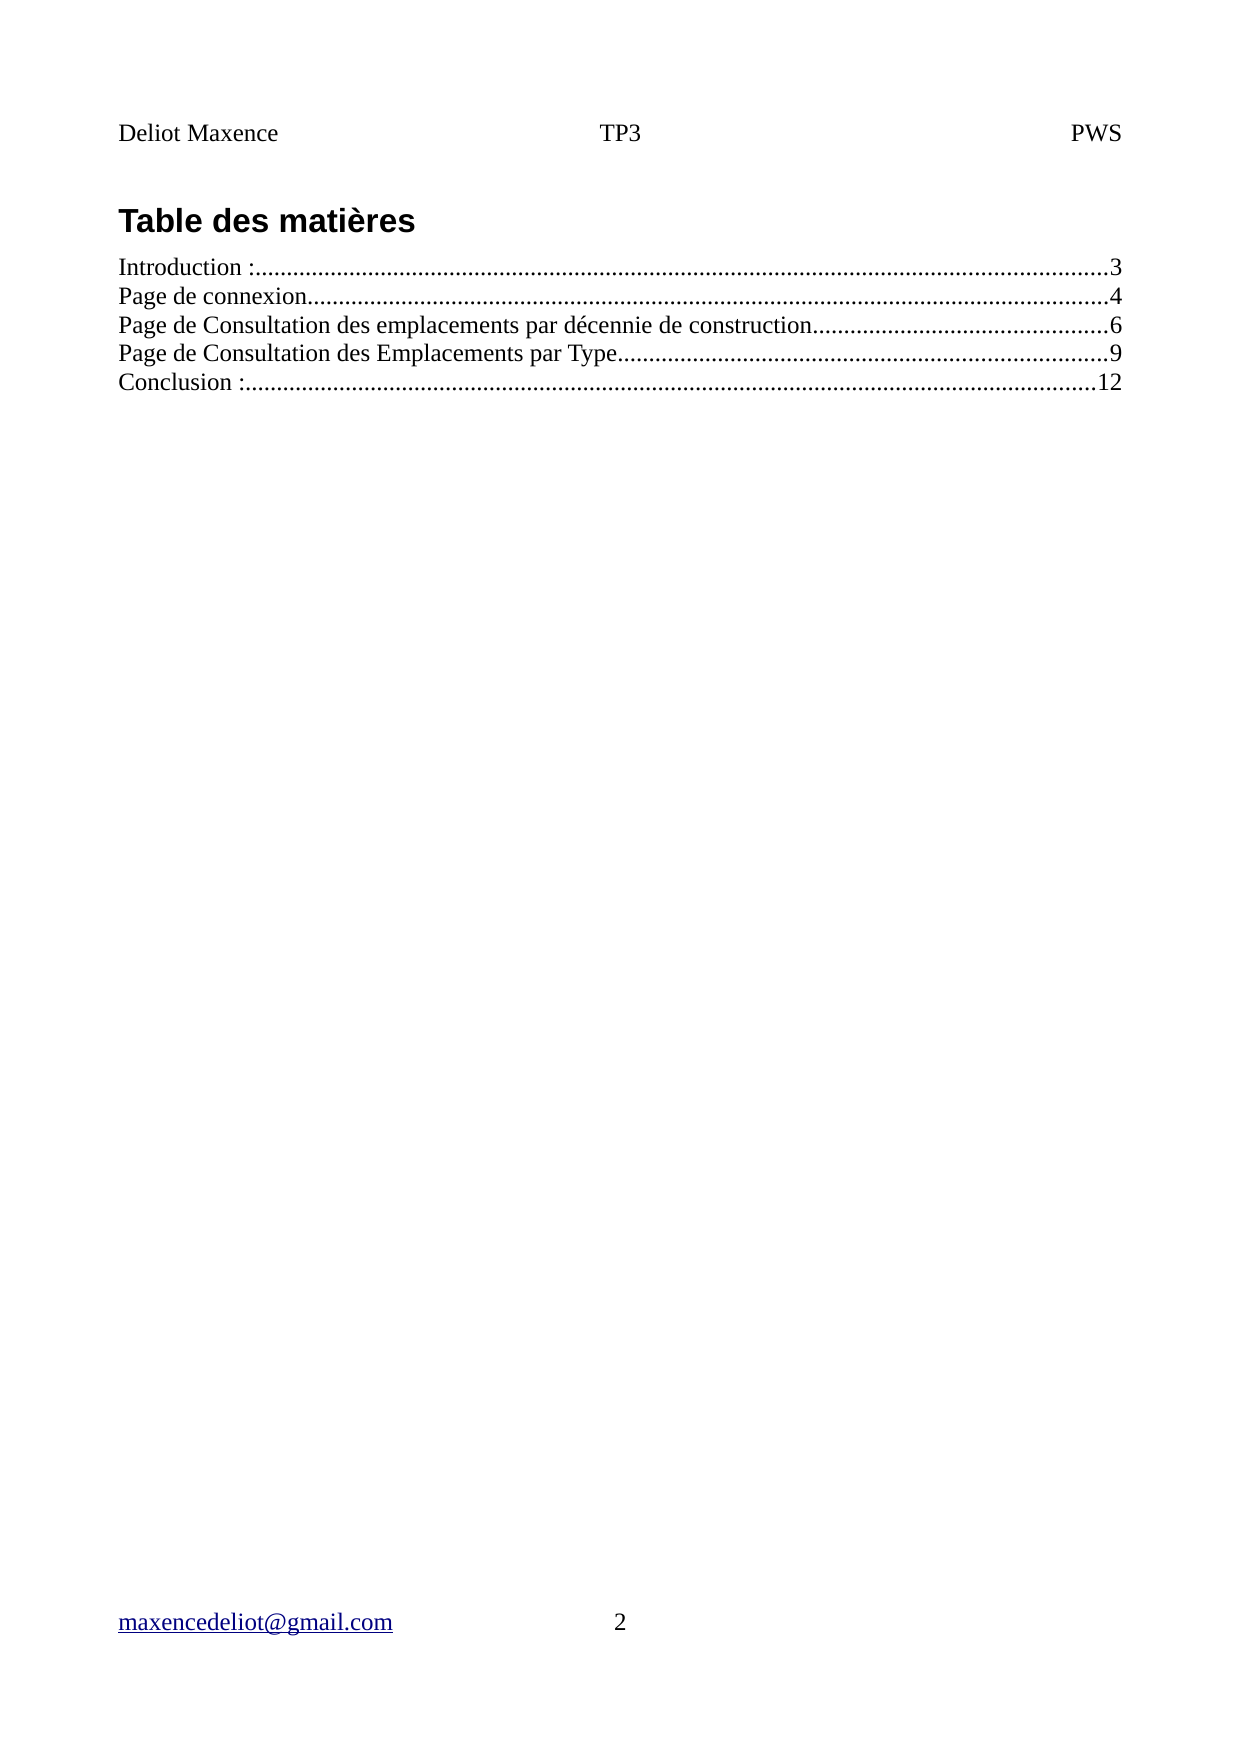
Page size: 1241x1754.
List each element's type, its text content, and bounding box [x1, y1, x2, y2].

text Page de connexion 4 [118, 281, 1122, 310]
text Page de Consultation des emplacements par décennie de construction 6 [118, 310, 1122, 338]
subtitle Table des matières [118, 201, 1122, 240]
text Conclusion : 12 [118, 367, 1122, 396]
text Page de Consultation des Emplacements par Type 9 [118, 338, 1122, 367]
text Introduction : 3 [118, 252, 1122, 281]
